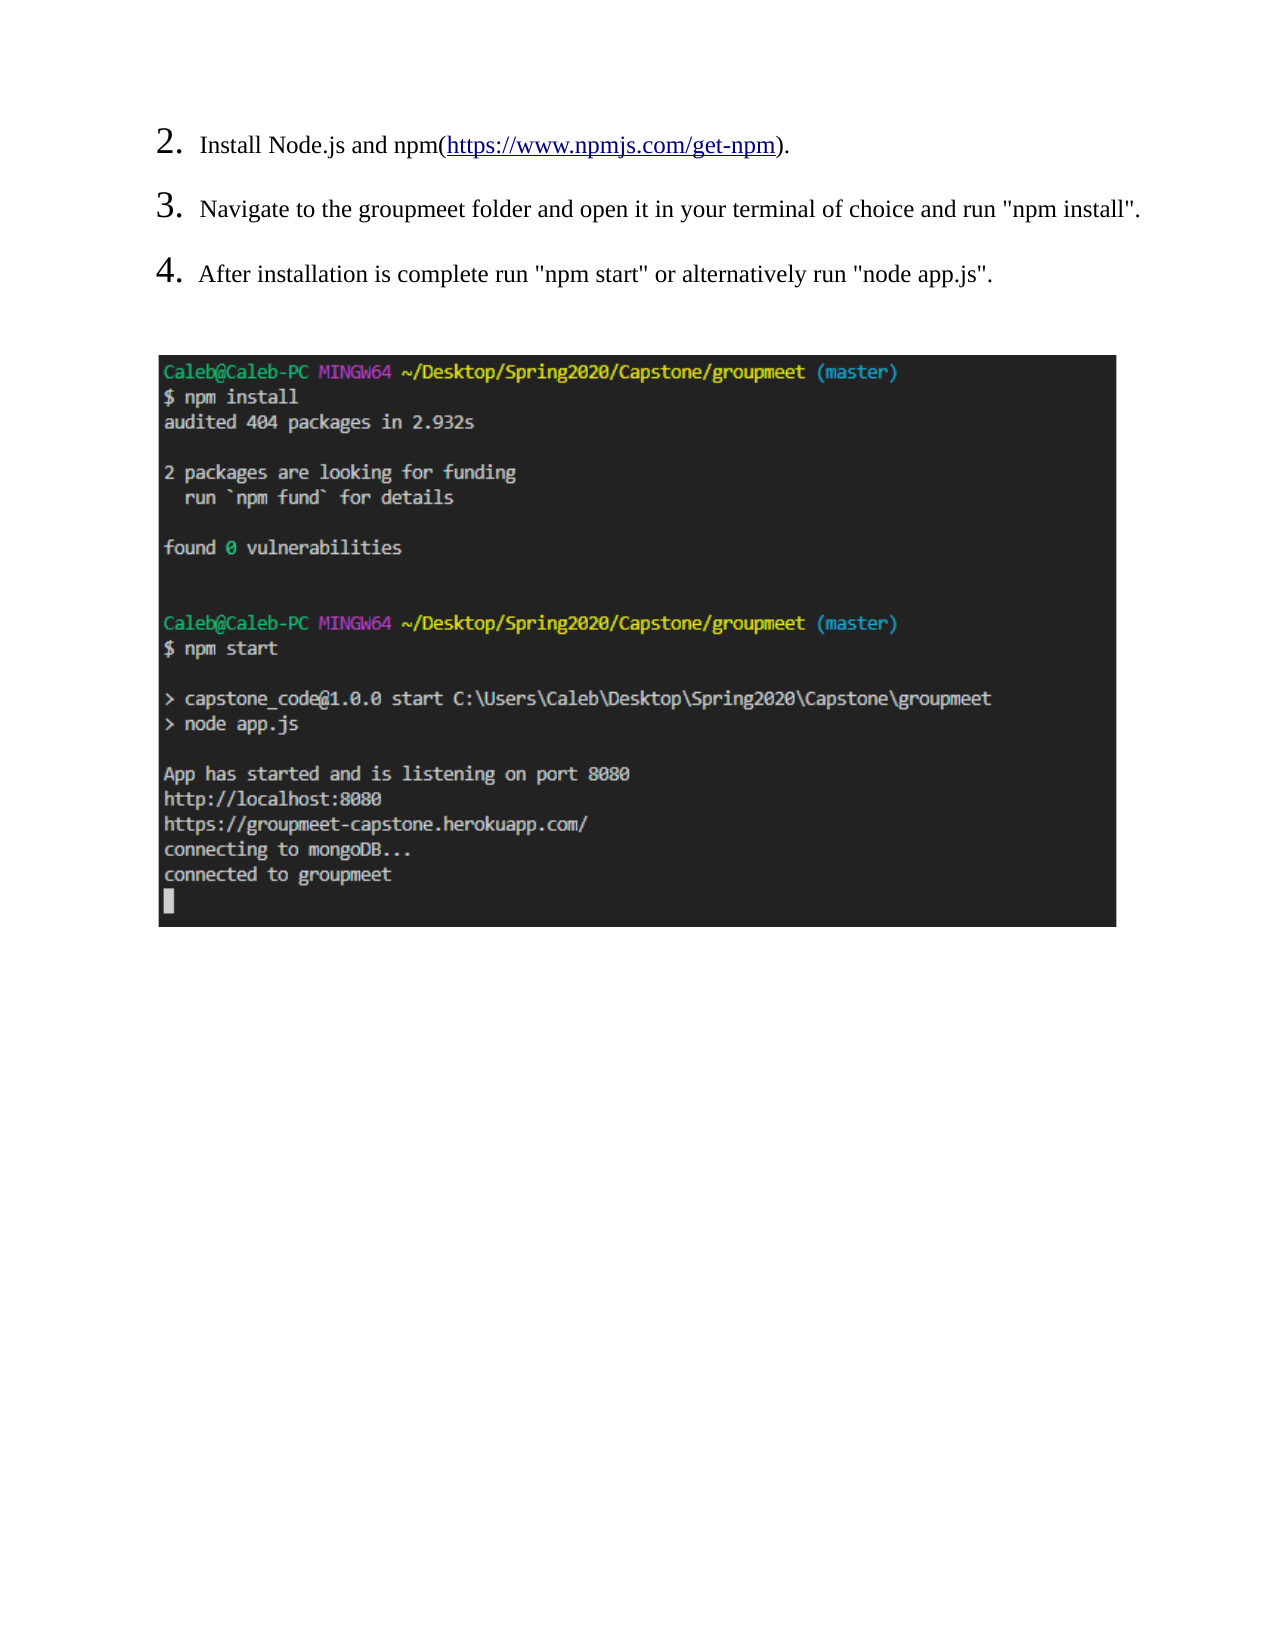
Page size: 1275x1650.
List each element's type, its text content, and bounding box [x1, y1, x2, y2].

list Navigate to the groupmeet folder and open it in your terminal of choice and run "npm install". [156, 183, 1157, 226]
picture [158, 355, 1117, 927]
list After installation is complete run "npm start" or alternatively run "node app.js". [156, 247, 1157, 291]
list Install Node.js and npm(https://www.npmjs.com/get-npm). [156, 118, 1157, 161]
